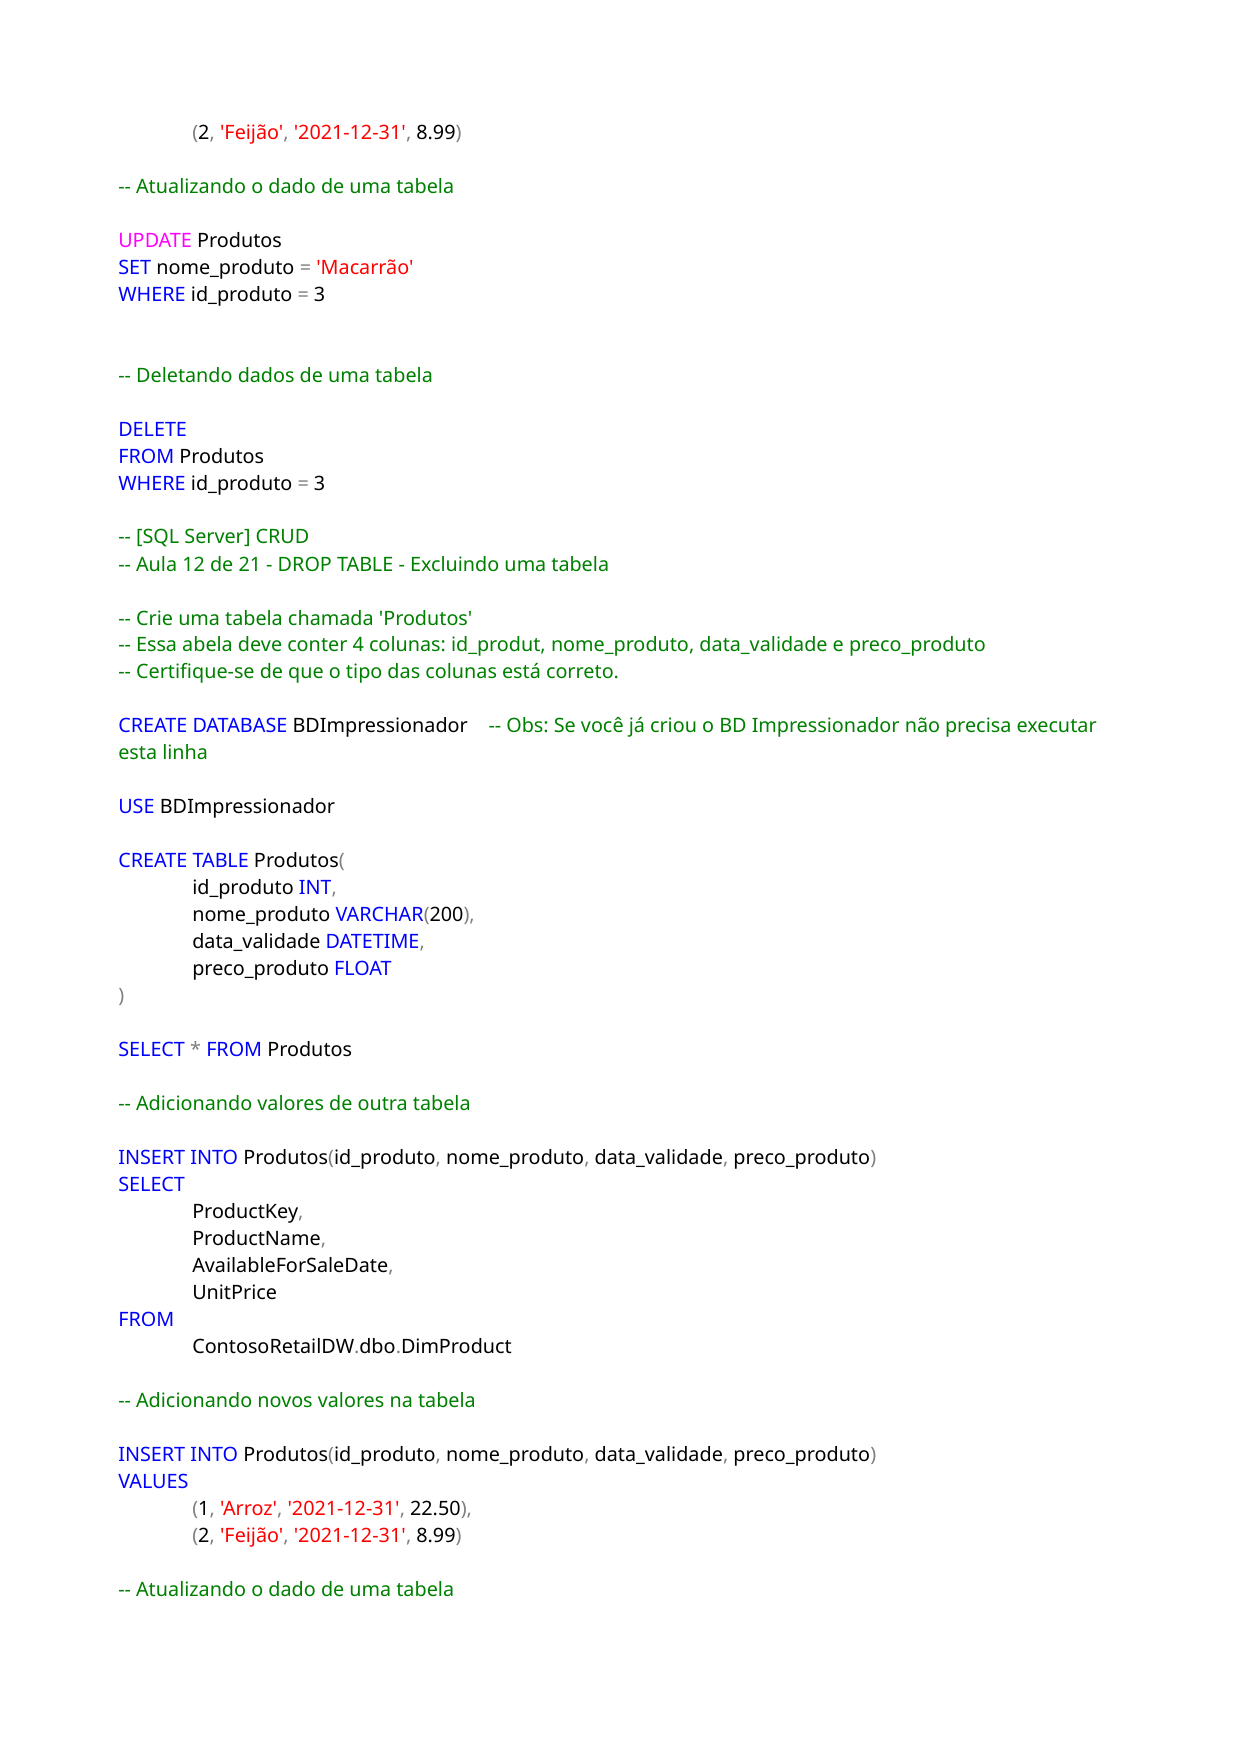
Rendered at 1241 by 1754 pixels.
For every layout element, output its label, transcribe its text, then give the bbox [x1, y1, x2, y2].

text -- Atualizando o dado de uma tabela [118, 1575, 1122, 1602]
text UnitPrice [118, 1278, 1122, 1305]
text preco_produto FLOAT [118, 954, 1122, 981]
text SET nome_produto = 'Macarrão' [118, 253, 1122, 280]
text SELECT * FROM Produtos [118, 1035, 1122, 1062]
text -- Essa abela deve conter 4 colunas: id_produt, nome_produto, data_validade e preco_produto [118, 631, 1122, 658]
text ProductName, [118, 1224, 1122, 1251]
text (2, 'Feijão', '2021-12-31', 8.99) [118, 1521, 1122, 1548]
text FROM Produtos [118, 442, 1122, 469]
text (1, 'Arroz', '2021-12-31', 22.50), [118, 1494, 1122, 1521]
text -- Crie uma tabela chamada 'Produtos' [118, 604, 1122, 631]
text ProductKey, [118, 1197, 1122, 1224]
text -- Deletando dados de uma tabela [118, 361, 1122, 388]
text -- Aula 12 de 21 - DROP TABLE - Excluindo uma tabela [118, 550, 1122, 577]
text nome_produto VARCHAR(200), [118, 901, 1122, 927]
text ) [118, 981, 1122, 1008]
text WHERE id_produto = 3 [118, 469, 1122, 496]
text -- Atualizando o dado de uma tabela [118, 172, 1122, 199]
text SELECT [118, 1170, 1122, 1197]
text UPDATE Produtos [118, 226, 1122, 253]
text CREATE TABLE Produtos( [118, 847, 1122, 873]
text data_validade DATETIME, [118, 927, 1122, 954]
text -- Certifique-se de que o tipo das colunas está correto. [118, 658, 1122, 685]
text -- Adicionando novos valores na tabela [118, 1386, 1122, 1413]
text -- [SQL Server] CRUD [118, 523, 1122, 550]
text FROM [118, 1305, 1122, 1332]
text INSERT INTO Produtos(id_produto, nome_produto, data_validade, preco_produto) [118, 1143, 1122, 1170]
text INSERT INTO Produtos(id_produto, nome_produto, data_validade, preco_produto) [118, 1440, 1122, 1467]
text -- Adicionando valores de outra tabela [118, 1089, 1122, 1116]
text CREATE DATABASE BDImpressionador -- Obs: Se você já criou o BD Impressionador não precisa executar esta linha [118, 712, 1122, 766]
text AvailableForSaleDate, [118, 1251, 1122, 1278]
text VALUES [118, 1467, 1122, 1494]
text id_produto INT, [118, 873, 1122, 901]
text (2, 'Feijão', '2021-12-31', 8.99) [118, 118, 1122, 145]
text ContosoRetailDW.dbo.DimProduct [118, 1332, 1122, 1359]
text USE BDImpressionador [118, 793, 1122, 819]
text WHERE id_produto = 3 [118, 280, 1122, 307]
text DELETE [118, 415, 1122, 442]
